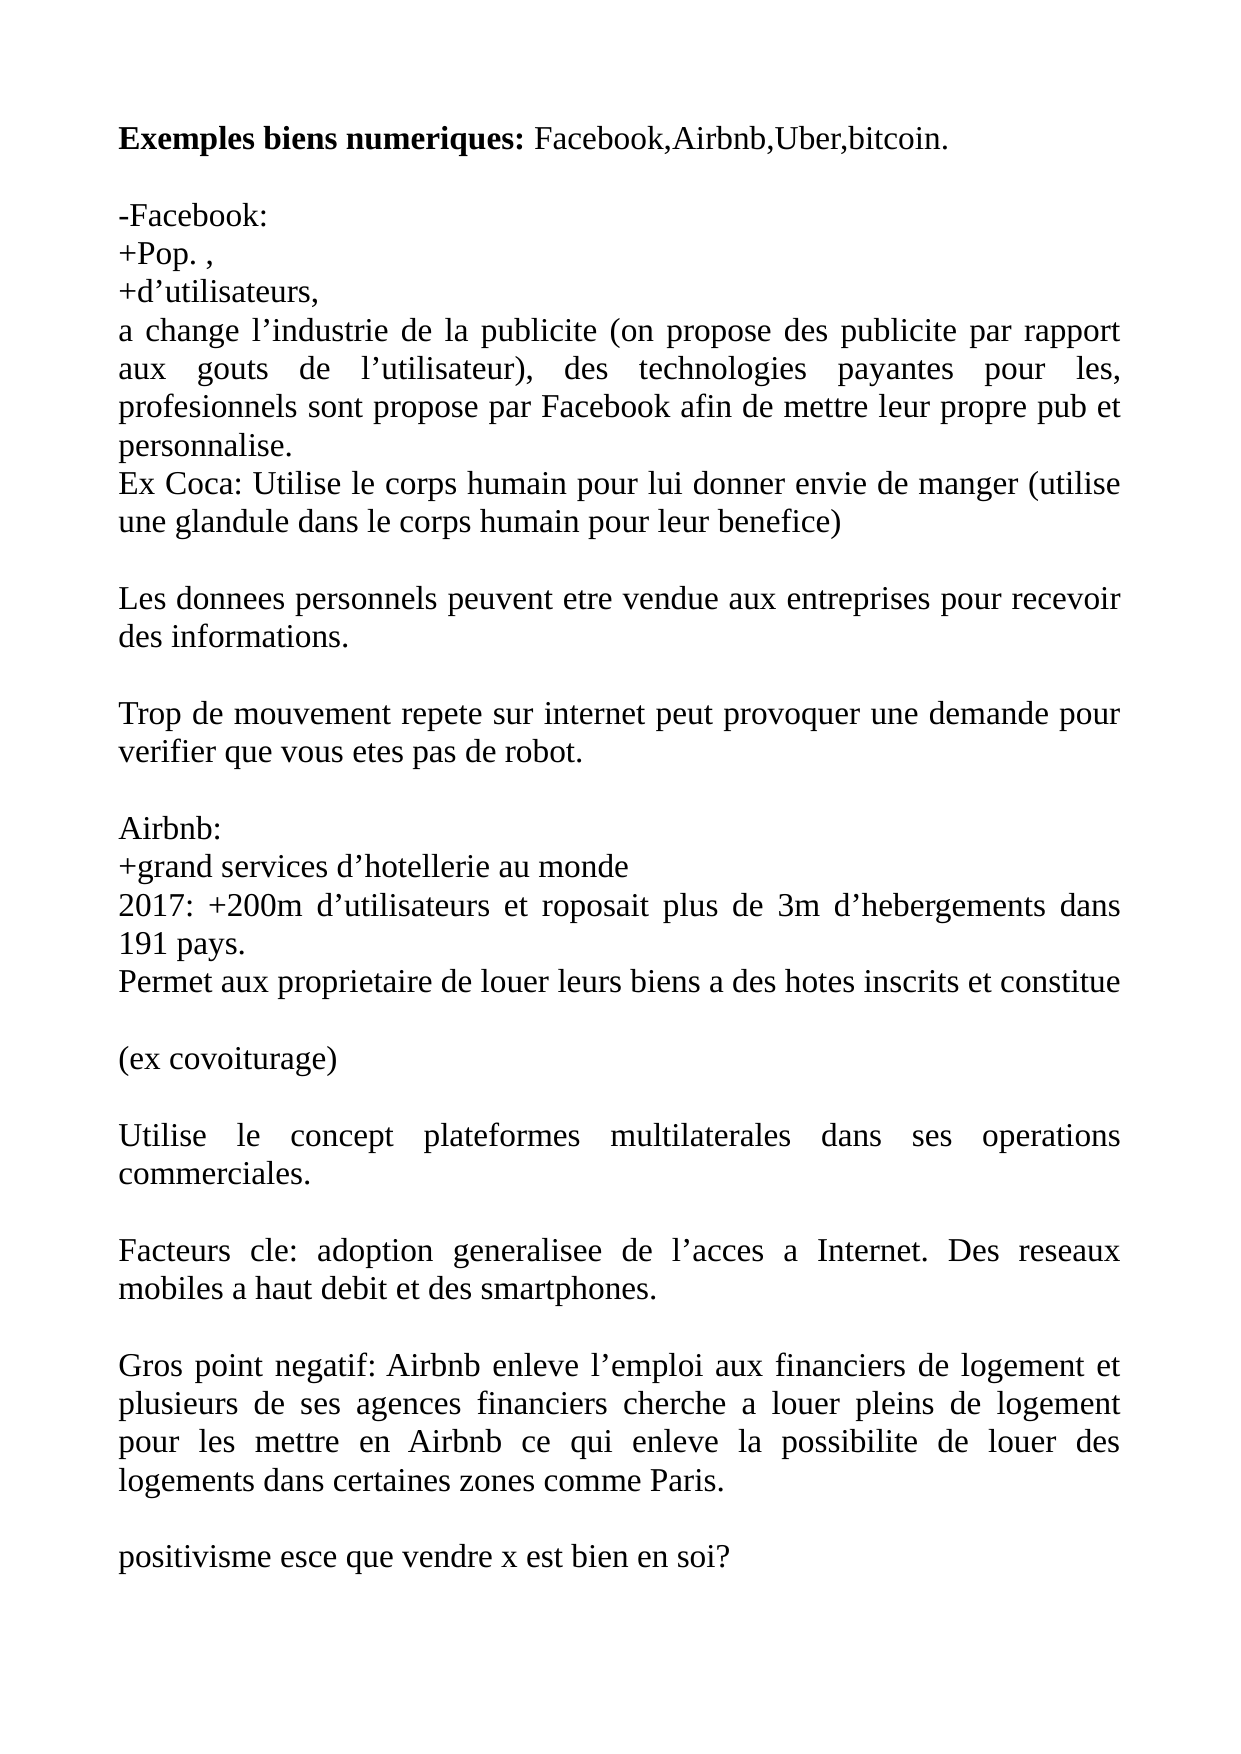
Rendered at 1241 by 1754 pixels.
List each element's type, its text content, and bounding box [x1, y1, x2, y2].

text Airbnb: [118, 808, 1122, 846]
text Permet aux proprietaire de louer leurs biens a des hotes inscrits et constitue [118, 961, 1122, 1000]
text +grand services d’hotellerie au monde [118, 846, 1122, 885]
text (ex covoiturage) [118, 1038, 1122, 1076]
text Facteurs cle: adoption generalisee de l’acces a Internet. Des reseaux mobiles a haut debit et des smartphones. [118, 1230, 1122, 1306]
text positivisme esce que vendre x est bien en soi? [118, 1536, 1122, 1575]
text Gros point negatif: Airbnb enleve l’emploi aux financiers de logement et plusieurs de ses agences financiers cherche a louer pleins de logement pour les mettre en Airbnb ce qui enleve la possibilite de louer des logements dans certaines zones comme Paris. [118, 1345, 1122, 1498]
text 2017: +200m d’utilisateurs et roposait plus de 3m d’hebergements dans 191 pays. [118, 885, 1122, 961]
text +d’utilisateurs, [118, 271, 1122, 310]
text a change l’industrie de la publicite (on propose des publicite par rapport aux gouts de l’utilisateur), des technologies payantes pour les, profesionnels sont propose par Facebook afin de mettre leur propre pub et personnalise. [118, 310, 1122, 463]
text -Facebook: [118, 195, 1122, 233]
text +Pop. , [118, 233, 1122, 271]
text Exemples biens numeriques: Facebook,Airbnb,Uber,bitcoin. [118, 118, 1122, 156]
text Trop de mouvement repete sur internet peut provoquer une demande pour verifier que vous etes pas de robot. [118, 693, 1122, 770]
text Les donnees personnels peuvent etre vendue aux entreprises pour recevoir des informations. [118, 578, 1122, 655]
text Ex Coca: Utilise le corps humain pour lui donner envie de manger (utilise une glandule dans le corps humain pour leur benefice) [118, 463, 1122, 540]
text Utilise le concept plateformes multilaterales dans ses operations commerciales. [118, 1115, 1122, 1191]
